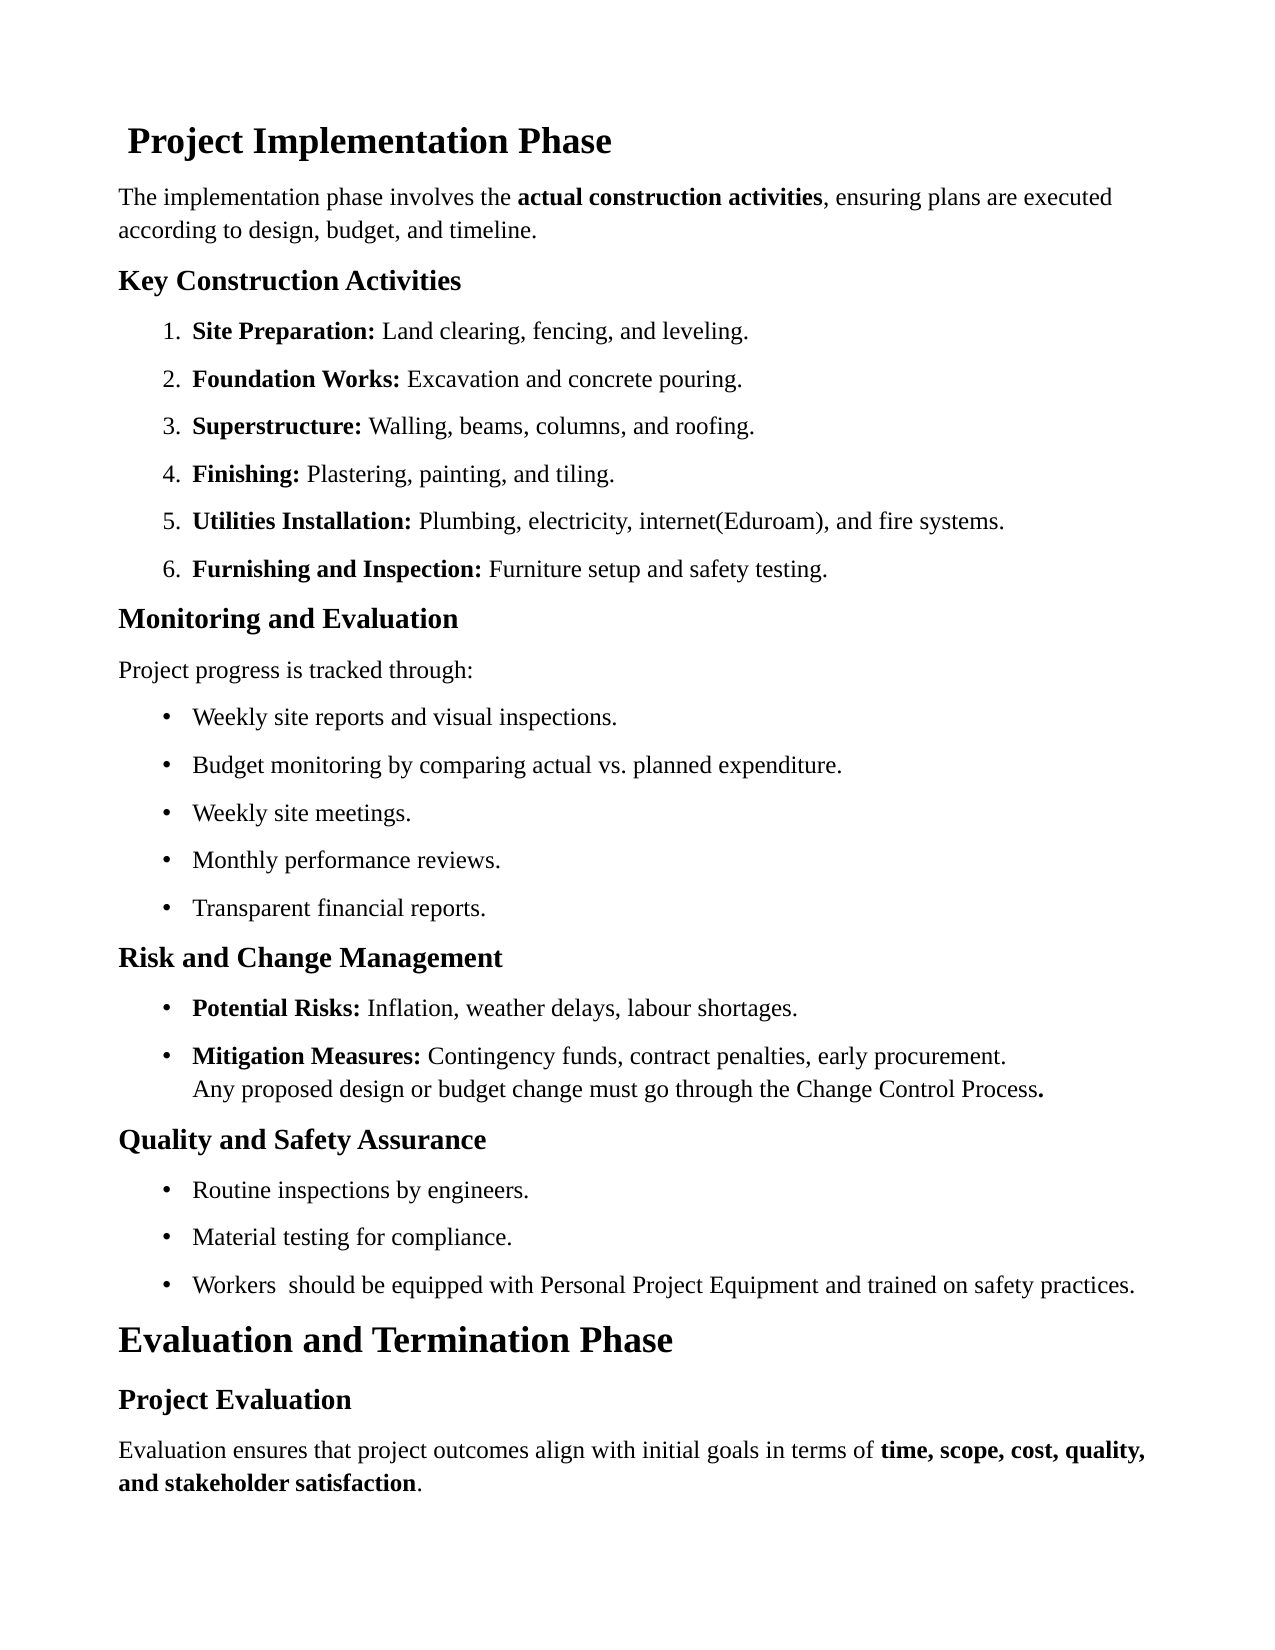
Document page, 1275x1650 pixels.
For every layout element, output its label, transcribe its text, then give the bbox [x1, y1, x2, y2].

subtitle Project Implementation Phase [118, 118, 1157, 161]
list Mitigation Measures: Contingency funds, contract penalties, early procurement. Any proposed design or budget change must go through the Change Control Process. [162, 1041, 1157, 1103]
text Project progress is tracked through: [118, 655, 1157, 683]
list Transparent financial reports. [162, 893, 1157, 922]
list Site Preparation: Land clearing, fencing, and leveling. [162, 316, 1157, 345]
text Evaluation ensures that project outcomes align with initial goals in terms of time, scope, cost, quality, and stakeholder satisfaction. [118, 1435, 1157, 1497]
list Finishing: Plastering, painting, and tiling. [162, 459, 1157, 488]
subtitle Quality and Safety Assurance [118, 1122, 1157, 1155]
list Budget monitoring by comparing actual vs. planned expenditure. [162, 750, 1157, 779]
list Utilities Installation: Plumbing, electricity, internet(Eduroam), and fire systems. [162, 506, 1157, 535]
list Foundation Works: Excavation and concrete pouring. [162, 364, 1157, 392]
list Weekly site reports and visual inspections. [162, 702, 1157, 731]
list Weekly site meetings. [162, 798, 1157, 826]
subtitle Risk and Change Management [118, 940, 1157, 974]
list Material testing for compliance. [162, 1222, 1157, 1251]
list Monthly performance reviews. [162, 845, 1157, 874]
subtitle Evaluation and Termination Phase [118, 1318, 1157, 1361]
list Routine inspections by engineers. [162, 1175, 1157, 1204]
list Workers should be equipped with Personal Project Equipment and trained on safety practices. [162, 1270, 1157, 1299]
subtitle Monitoring and Evaluation [118, 602, 1157, 635]
list Superstructure: Walling, beams, columns, and roofing. [162, 411, 1157, 440]
text The implementation phase involves the actual construction activities, ensuring plans are executed according to design, budget, and timeline. [118, 182, 1157, 244]
subtitle Key Construction Activities [118, 263, 1157, 296]
list Potential Risks: Inflation, weather delays, labour shortages. [162, 993, 1157, 1022]
list Furnishing and Inspection: Furniture setup and safety testing. [162, 554, 1157, 583]
subtitle Project Evaluation [118, 1382, 1157, 1415]
